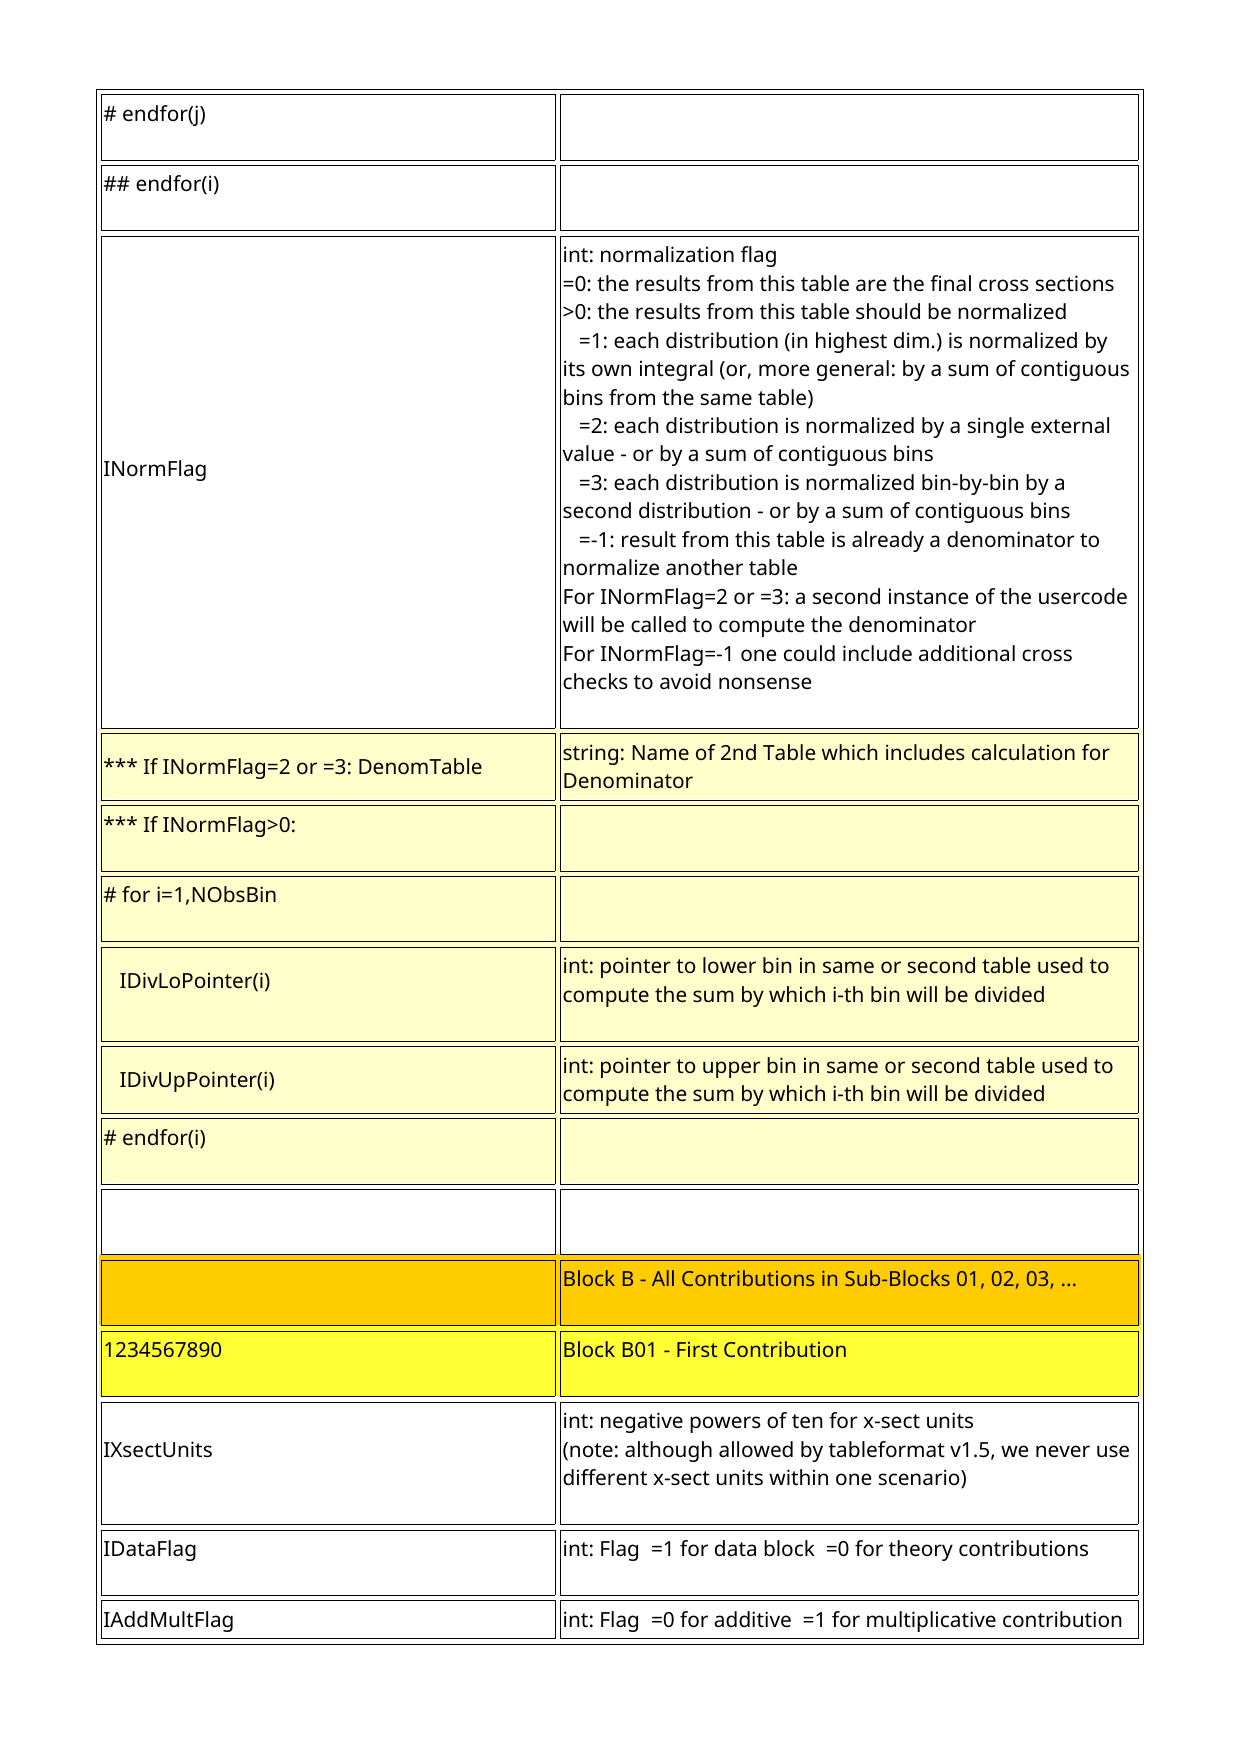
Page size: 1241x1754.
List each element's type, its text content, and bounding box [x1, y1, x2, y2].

table_cell [99, 1184, 558, 1254]
table_cell [102, 1261, 555, 1325]
table_cell [561, 95, 1138, 159]
table_cell *** If INormFlag=2 or =3: DenomTable [99, 728, 558, 799]
table_cell int: normalization flag =0: the results from this table are the final cross sections >0: the results from this table should be normalized =1: each distribution (in highest dim.) is normalized by its own integral (or, more general: by a sum of contiguous bins from the same table) =2: each distribution is normalized by a single external value - or by a sum of contiguous bins =3: each distribution is normalized bin-by-bin by a second distribution - or by a sum of contiguous bins =-1: result from this table is already a denominator to normalize another table For INormFlag=2 or =3: a second instance of the usercode will be called to compute the denominator For INormFlag=-1 one could include additional cross checks to avoid nonsense [558, 230, 1141, 728]
table_cell int: negative powers of ten for x-sect units (note: although allowed by tableformat v1.5, we never use different x-sect units within one scenario) [558, 1396, 1141, 1524]
table_cell IDivUpPointer(i) [99, 1041, 558, 1112]
table_cell [558, 871, 1141, 941]
table_cell [558, 90, 1141, 159]
table_cell Block B01 - First Contribution [558, 1325, 1141, 1396]
table_cell ## endfor(i) [99, 160, 558, 230]
table_cell string: Name of 2nd Table which includes calculation for Denominator [558, 728, 1141, 799]
table_cell [102, 1190, 555, 1254]
table_cell int: pointer to upper bin in same or second table used to compute the sum by which i-th bin will be divided [558, 1041, 1141, 1112]
table_cell IDivLoPointer(i) [99, 941, 558, 1041]
table_cell int: pointer to lower bin in same or second table used to compute the sum by which i-th bin will be divided [558, 941, 1141, 1041]
table_cell # for i=1,NObsBin [99, 871, 558, 941]
table_cell int: Flag =1 for data block =0 for theory contributions [558, 1524, 1141, 1595]
table_cell IDataFlag [99, 1524, 558, 1595]
table_cell Block B - All Contributions in Sub-Blocks 01, 02, 03, ... [558, 1254, 1141, 1325]
table_cell [558, 1113, 1141, 1183]
table_cell [99, 1254, 558, 1325]
table_cell [558, 800, 1141, 871]
table_cell [561, 166, 1138, 230]
table_cell [561, 1119, 1138, 1183]
table_cell 1234567890 [99, 1325, 558, 1396]
table_cell [561, 877, 1138, 941]
table_cell [561, 1190, 1138, 1254]
table_cell IAddMultFlag [99, 1595, 558, 1638]
table_cell int: Flag =0 for additive =1 for multiplicative contribution [558, 1595, 1141, 1638]
table_cell [558, 1184, 1141, 1254]
table_cell IXsectUnits [99, 1396, 558, 1524]
table_cell *** If INormFlag>0: [99, 800, 558, 871]
table_cell # endfor(j) [99, 90, 558, 159]
table_cell INormFlag [99, 230, 558, 728]
table_cell [561, 806, 1138, 871]
table_cell [558, 160, 1141, 230]
table_cell # endfor(i) [99, 1113, 558, 1183]
